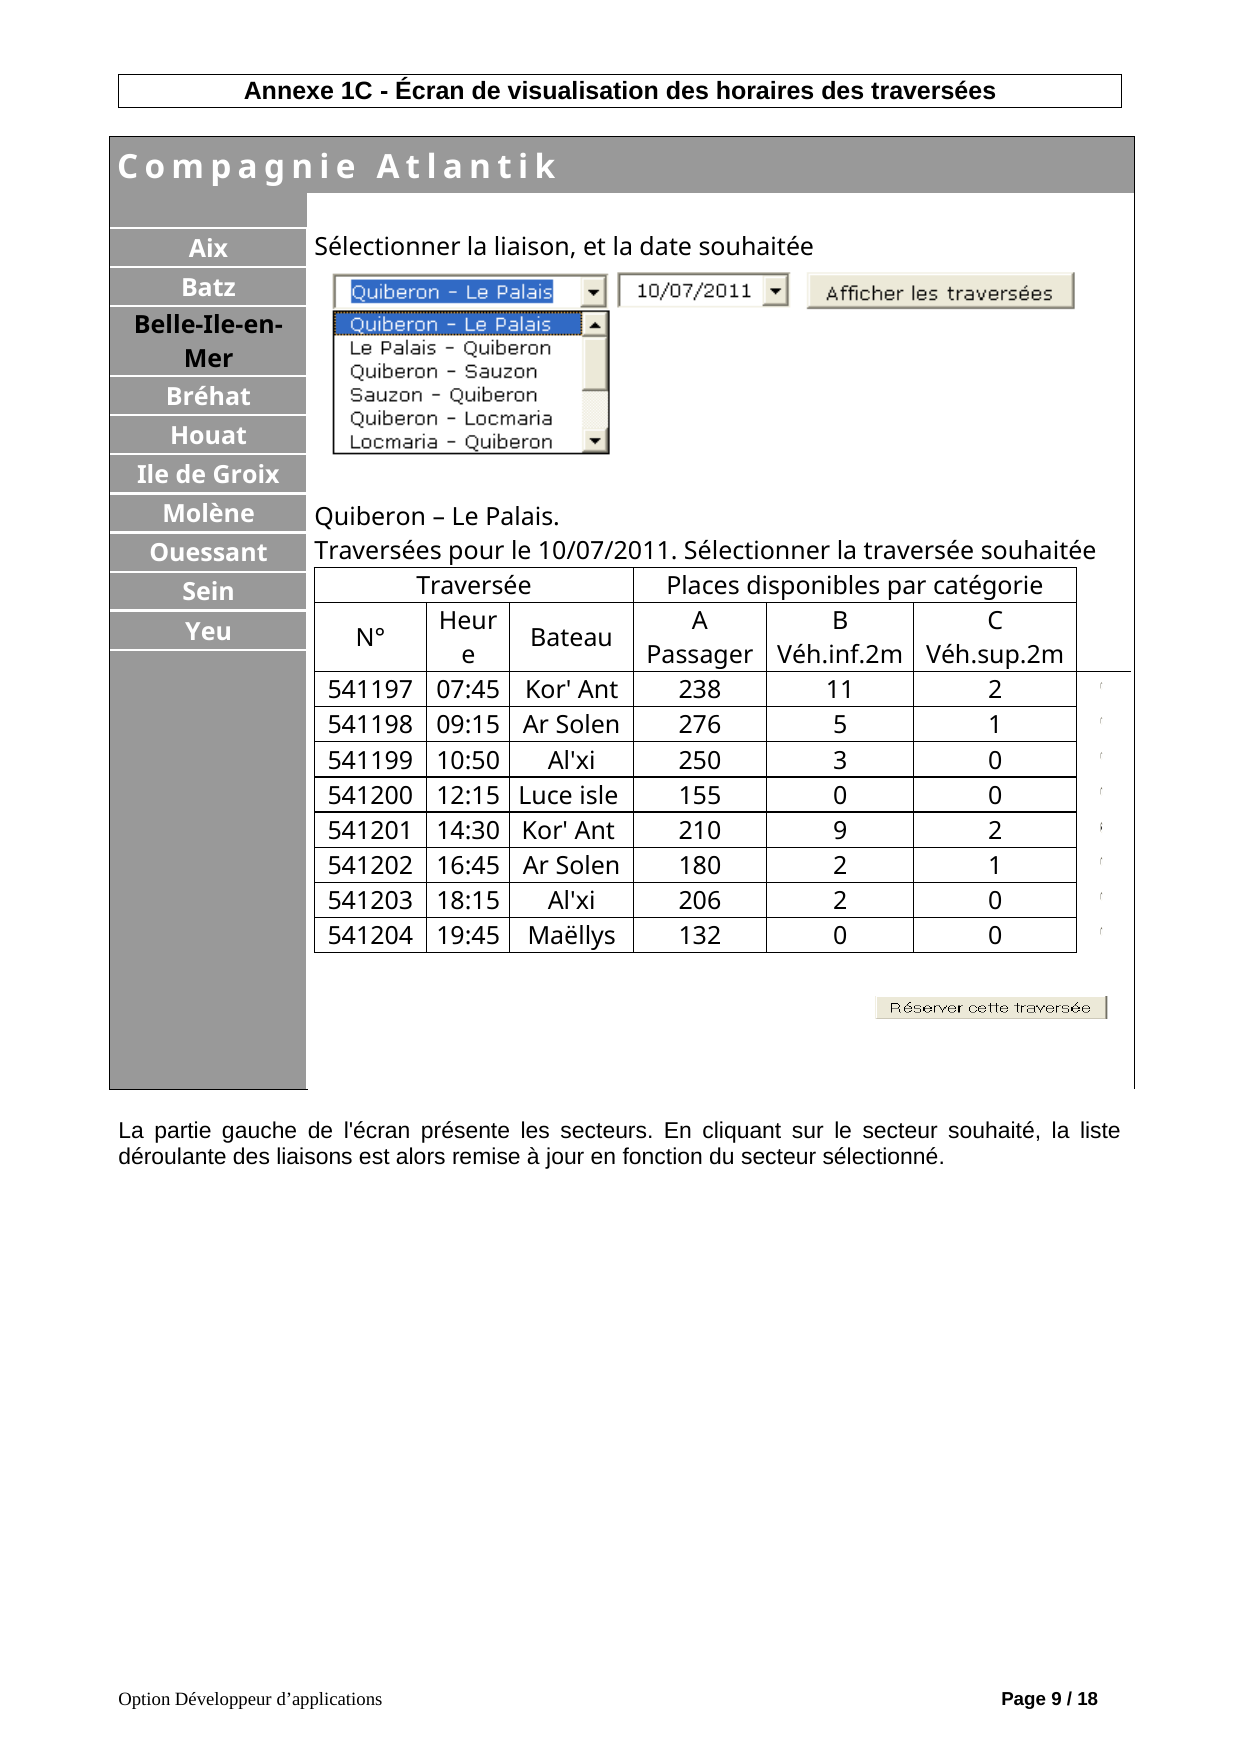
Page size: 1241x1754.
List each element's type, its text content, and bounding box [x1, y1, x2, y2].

table_cell 541204 [315, 918, 426, 952]
table_cell 541198 [315, 707, 426, 741]
table_cell 132 [634, 918, 766, 952]
table_cell [1077, 741, 1131, 776]
table_cell 10:50 [427, 742, 509, 776]
table_header Compagnie Atlantik [110, 137, 1134, 193]
table_cell 541200 [315, 778, 426, 811]
table_cell Kor' Ant [510, 813, 633, 847]
table_cell [307, 193, 827, 227]
table_cell Kor' Ant [510, 672, 633, 706]
table_cell Ile de Groix [110, 455, 306, 492]
table_cell Belle-Ile-en-Mer [110, 307, 306, 375]
table_cell 07:45 [427, 672, 509, 706]
table_cell 2 [914, 813, 1076, 847]
table_cell C Véh.sup.2m [914, 603, 1076, 671]
table_cell 16:45 [427, 848, 509, 882]
table_cell Luce isle [510, 778, 633, 811]
text Annexe 1C - Écran de visualisation des horaires des traversées [119, 75, 1121, 107]
table_cell 541199 [315, 742, 426, 776]
table_cell 9 [767, 813, 913, 847]
table_cell 2 [767, 848, 913, 882]
table_cell 210 [634, 813, 766, 847]
table_cell Al'xi [510, 742, 633, 776]
table_cell [110, 727, 306, 766]
table_header Traversée [315, 568, 633, 602]
table_cell Bateau [510, 603, 633, 671]
table_cell 2 [914, 672, 1076, 706]
table_cell A Passager [634, 603, 766, 671]
table_cell 18:15 [427, 883, 509, 917]
table_cell 0 [914, 883, 1076, 917]
table_cell 276 [634, 707, 766, 741]
table_cell B Véh.inf.2m [767, 603, 913, 671]
table_cell 0 [914, 918, 1076, 952]
table_cell 09:15 [427, 707, 509, 741]
table_cell [1077, 847, 1131, 882]
table_cell 155 [634, 778, 766, 811]
table_cell Ar Solen [510, 707, 633, 741]
table_cell [1077, 917, 1131, 952]
table_cell 541197 [315, 672, 426, 706]
table_cell [1077, 776, 1131, 811]
table_cell Yeu [110, 612, 306, 649]
table_cell Molène [110, 495, 306, 531]
table_cell Ar Solen [510, 848, 633, 882]
table_cell 541202 [315, 848, 426, 882]
table_cell 180 [634, 848, 766, 882]
table_cell [110, 844, 306, 1089]
table_cell Aix [110, 229, 306, 266]
table_cell 11 [767, 672, 913, 706]
table_cell 3 [767, 742, 913, 776]
table_cell 0 [767, 918, 913, 952]
table_cell 541203 [315, 883, 426, 917]
table_cell 1 [914, 848, 1076, 882]
table_cell Ouessant [110, 534, 306, 571]
table_cell [314, 952, 1131, 1089]
table_cell Al'xi [510, 883, 633, 917]
table_cell Maëllys [510, 918, 633, 952]
table_cell [110, 688, 306, 727]
table_cell 0 [914, 742, 1076, 776]
table_cell 0 [914, 778, 1076, 811]
table_cell Sein [110, 573, 306, 609]
table_cell [110, 651, 306, 688]
table_cell Sélectionner la liaison, et la date souhaitée Quiberon – Le Palais. Traversées pour le 10/07/2011. Sélectionner la traversée souhaitée [308, 227, 1134, 1089]
table_cell [827, 193, 1134, 227]
table_cell 0 [767, 778, 913, 811]
table_cell 12:15 [427, 778, 509, 811]
table_cell N° [315, 603, 426, 671]
table_cell 250 [634, 742, 766, 776]
table_cell [1077, 811, 1131, 847]
text La partie gauche de l'écran présente les secteurs. En cliquant sur le secteur souhaité, la liste déroulante des liaisons est alors remise à jour en fonction du secteur sélectionné. [118, 1118, 1122, 1169]
table_cell 206 [634, 883, 766, 917]
table_cell [110, 193, 307, 227]
table_cell [1077, 672, 1131, 706]
table_header [1077, 567, 1131, 671]
table_cell Bréhat [110, 377, 306, 414]
table_cell [1077, 882, 1131, 917]
table_cell 5 [767, 707, 913, 741]
table_cell 238 [634, 672, 766, 706]
table_cell [110, 766, 306, 805]
table_cell Houat [110, 416, 306, 453]
table_cell 1 [914, 707, 1076, 741]
table_cell [110, 805, 306, 844]
table_header Places disponibles par catégorie [634, 568, 1076, 602]
table_cell 2 [767, 883, 913, 917]
table_cell Heure [427, 603, 509, 671]
table_cell Batz [110, 268, 306, 305]
table_cell 541201 [315, 813, 426, 847]
table_cell 19:45 [427, 918, 509, 952]
table_cell [1077, 706, 1131, 741]
table_cell 14:30 [427, 813, 509, 847]
